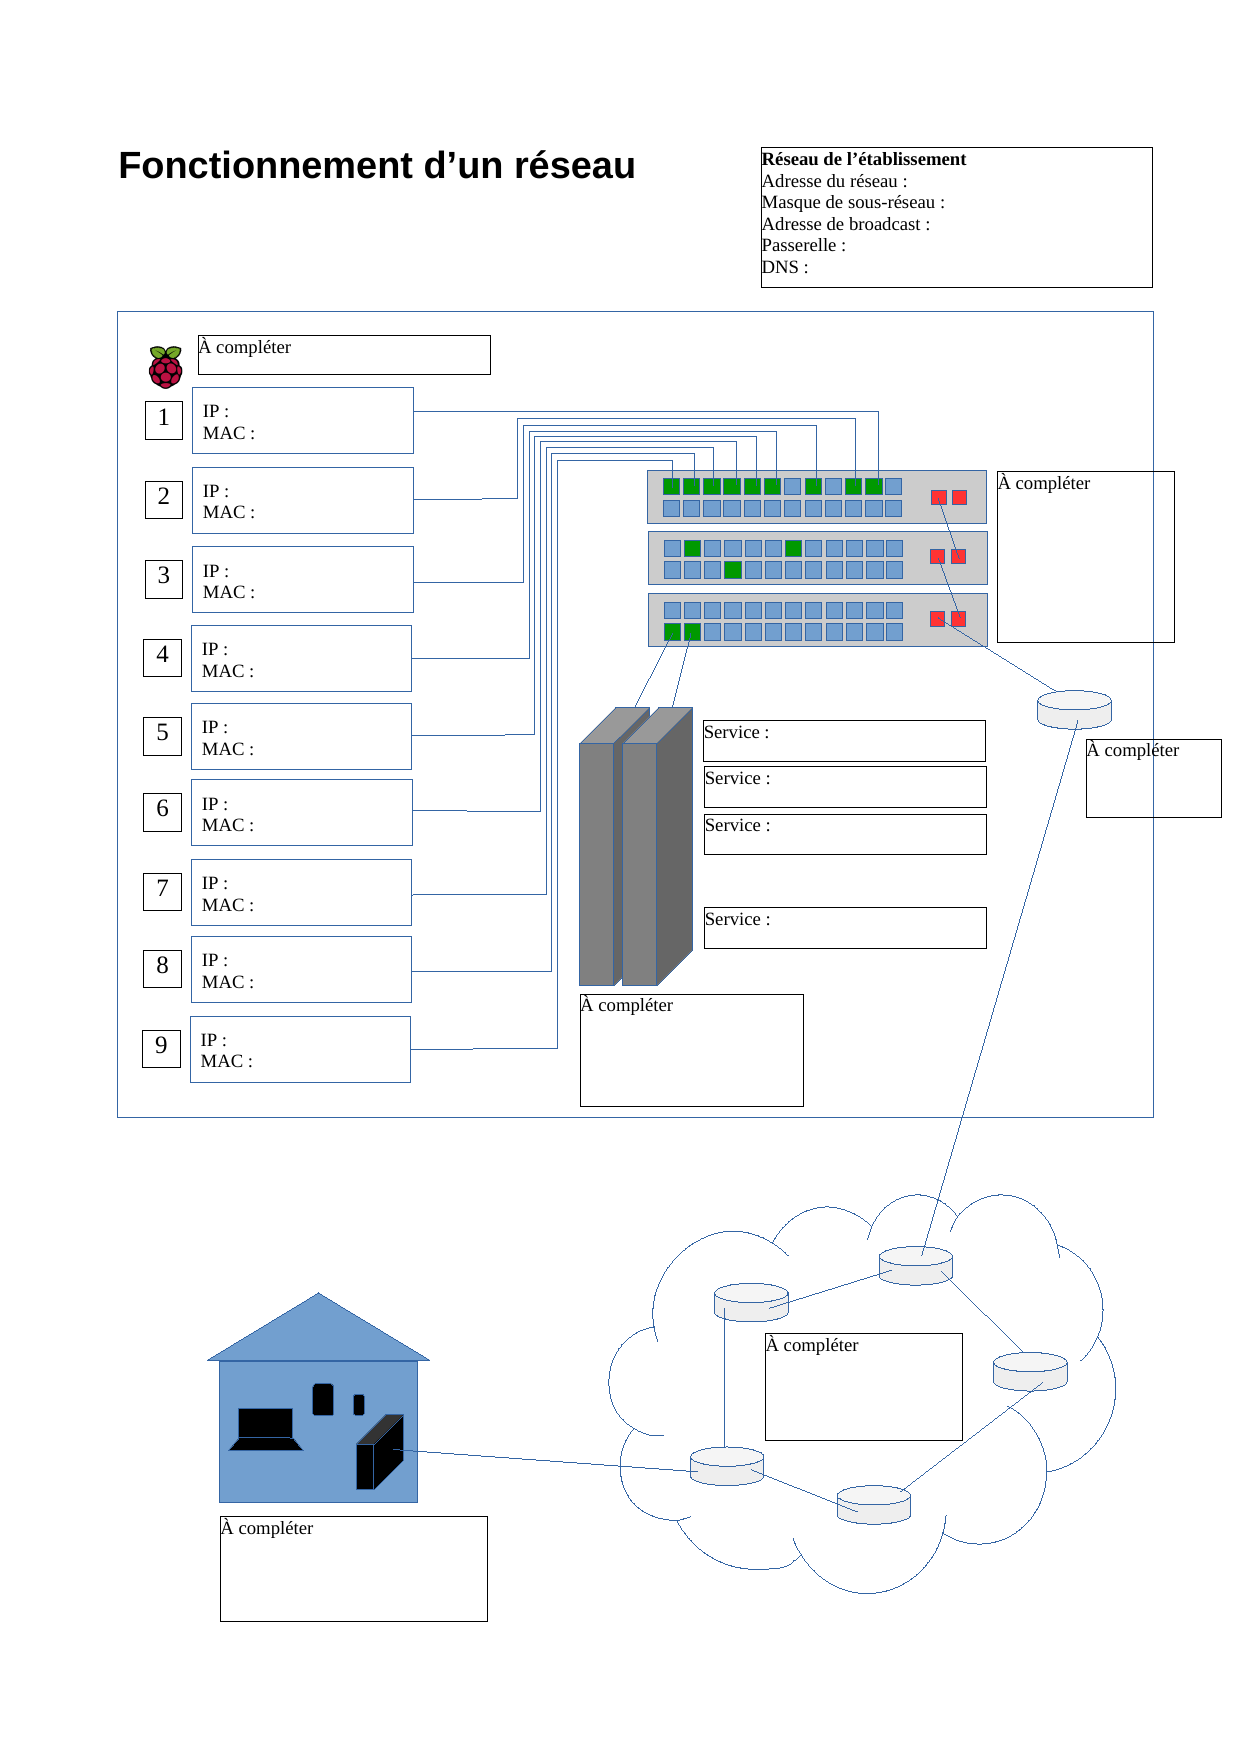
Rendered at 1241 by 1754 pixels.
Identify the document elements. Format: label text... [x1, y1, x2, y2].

subtitle Fonctionnement d’un réseau [118, 143, 1122, 187]
picture [148, 346, 183, 389]
